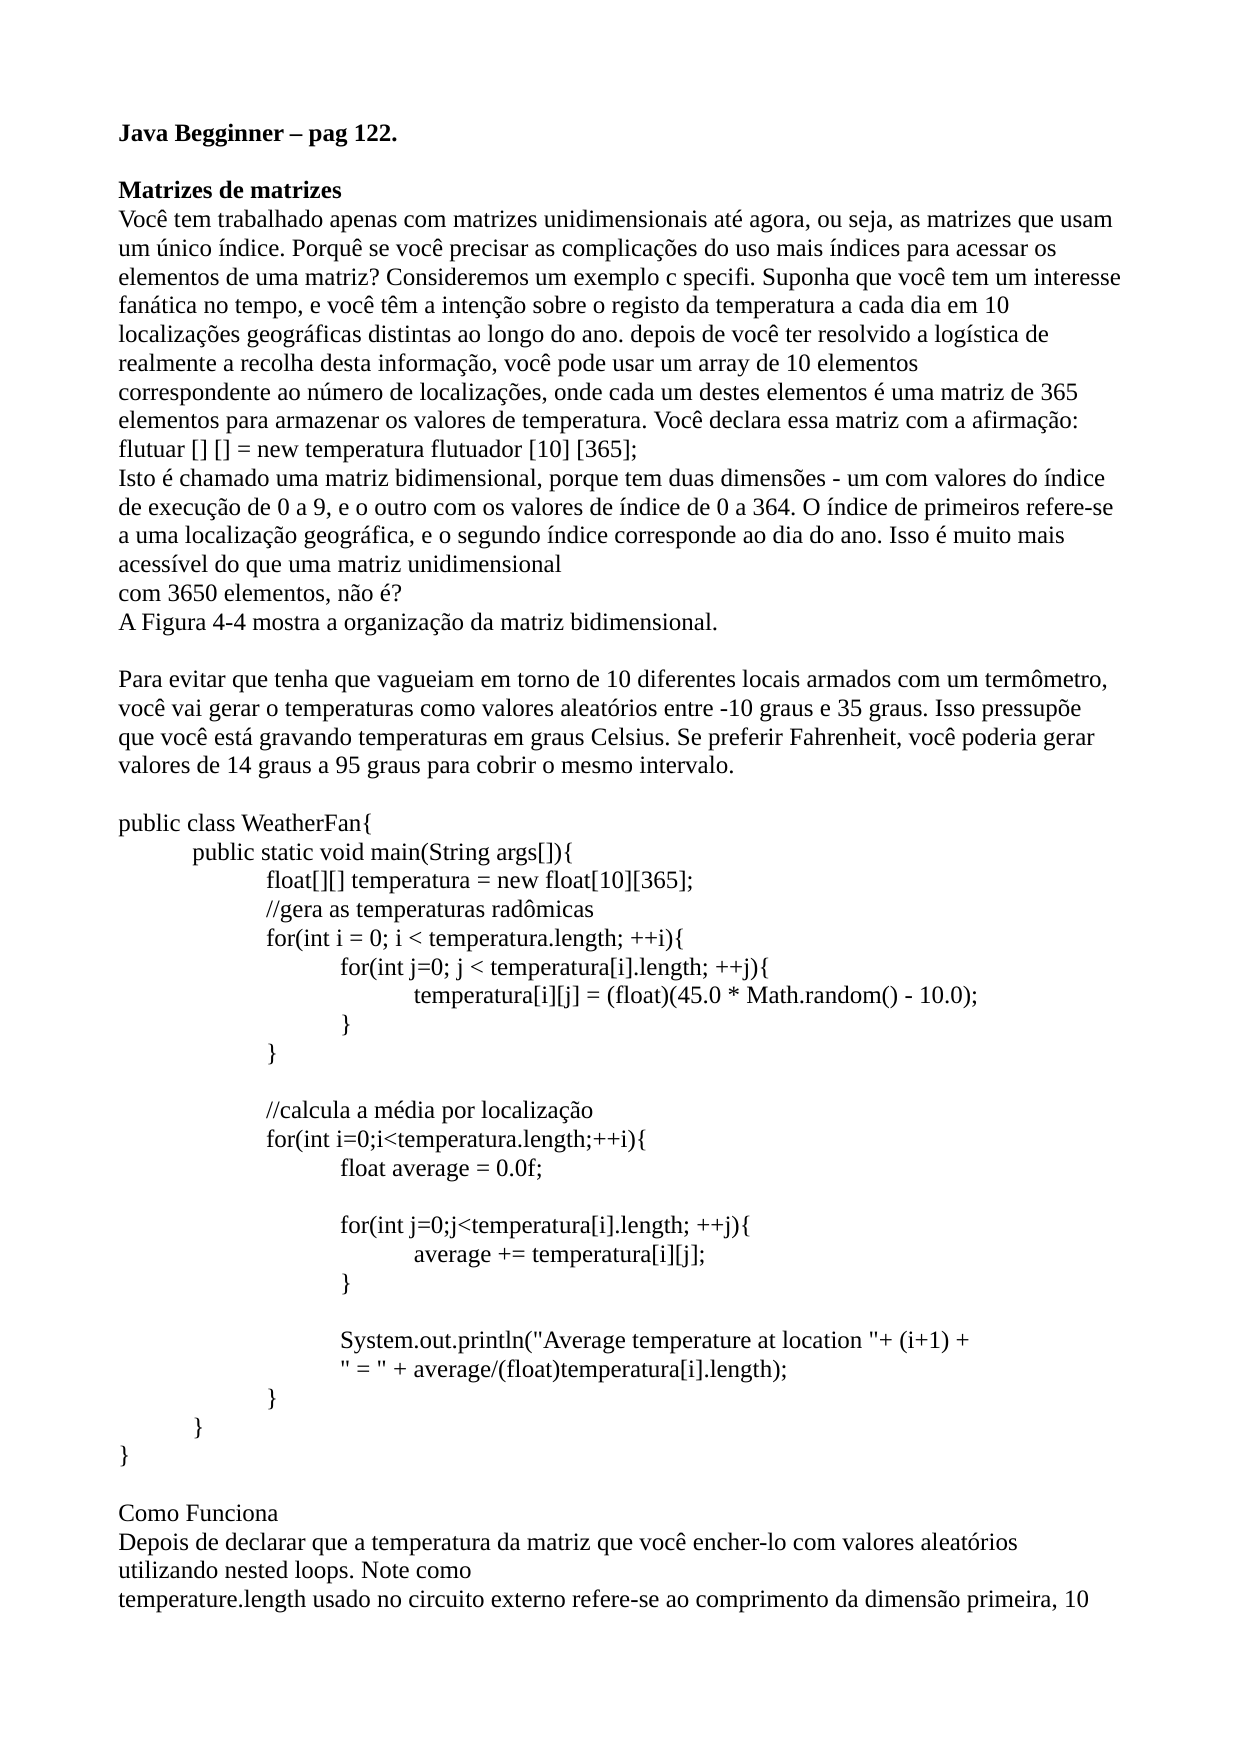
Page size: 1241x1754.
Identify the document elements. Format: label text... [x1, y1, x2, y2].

text temperature.length usado no circuito externo refere-se ao comprimento da dimensão primeira, 10 [118, 1584, 1122, 1613]
text A Figura 4-4 mostra a organização da matriz bidimensional. [118, 607, 1122, 636]
text float[][] temperatura = new float[10][365]; [118, 866, 1122, 894]
text //gera as temperaturas radômicas [118, 894, 1122, 923]
text Para evitar que tenha que vagueiam em torno de 10 diferentes locais armados com um termômetro, você vai gerar o temperaturas como valores aleatórios entre -10 graus e 35 graus. Isso pressupõe que você está gravando temperaturas em graus Celsius. Se preferir Fahrenheit, você poderia gerar valores de 14 graus a 95 graus para cobrir o mesmo intervalo. [118, 664, 1122, 779]
text //calcula a média por localização [118, 1096, 1122, 1124]
text com 3650 elementos, não é? [118, 578, 1122, 607]
text Depois de declarar que a temperatura da matriz que você encher-lo com valores aleatórios utilizando nested loops. Note como [118, 1527, 1122, 1584]
text for(int j=0; j < temperatura[i].length; ++j){ [118, 952, 1122, 981]
text Como Funciona [118, 1498, 1122, 1527]
text System.out.println("Average temperature at location "+ (i+1) + [118, 1326, 1122, 1354]
text for(int j=0;j<temperatura[i].length; ++j){ [118, 1211, 1122, 1239]
text Java Begginner – pag 122. [118, 118, 1122, 147]
text flutuar [] [] = new temperatura flutuador [10] [365]; [118, 434, 1122, 463]
text float average = 0.0f; [118, 1153, 1122, 1182]
text average += temperatura[i][j]; [118, 1239, 1122, 1268]
text correspondente ao número de localizações, onde cada um destes elementos é uma matriz de 365 elementos para armazenar os valores de temperatura. Você declara essa matriz com a afirmação: [118, 377, 1122, 434]
text temperatura[i][j] = (float)(45.0 * Math.random() - 10.0); [118, 981, 1122, 1009]
text } [118, 1412, 1122, 1441]
text public static void main(String args[]){ [118, 837, 1122, 866]
text } [118, 1441, 1122, 1469]
text Matrizes de matrizes [118, 176, 1122, 204]
text } [118, 1383, 1122, 1412]
text Isto é chamado uma matriz bidimensional, porque tem duas dimensões - um com valores do índice de execução de 0 a 9, e o outro com os valores de índice de 0 a 364. O índice de primeiros refere-se a uma localização geográfica, e o segundo índice corresponde ao dia do ano. Isso é muito mais acessível do que uma matriz unidimensional [118, 463, 1122, 578]
text for(int i=0;i<temperatura.length;++i){ [118, 1124, 1122, 1153]
text } [118, 1009, 1122, 1038]
text } [118, 1038, 1122, 1067]
text } [118, 1268, 1122, 1297]
text Você tem trabalhado apenas com matrizes unidimensionais até agora, ou seja, as matrizes que usam um único índice. Porquê se você precisar as complicações do uso mais índices para acessar os elementos de uma matriz? Consideremos um exemplo c specifi. Suponha que você tem um interesse fanática no tempo, e você têm a intenção sobre o registo da temperatura a cada dia em 10 localizações geográficas distintas ao longo do ano. depois de você ter resolvido a logística de realmente a recolha desta informação, você pode usar um array de 10 elementos [118, 204, 1122, 377]
text " = " + average/(float)temperatura[i].length); [118, 1354, 1122, 1383]
text public class WeatherFan{ [118, 808, 1122, 837]
text for(int i = 0; i < temperatura.length; ++i){ [118, 923, 1122, 952]
